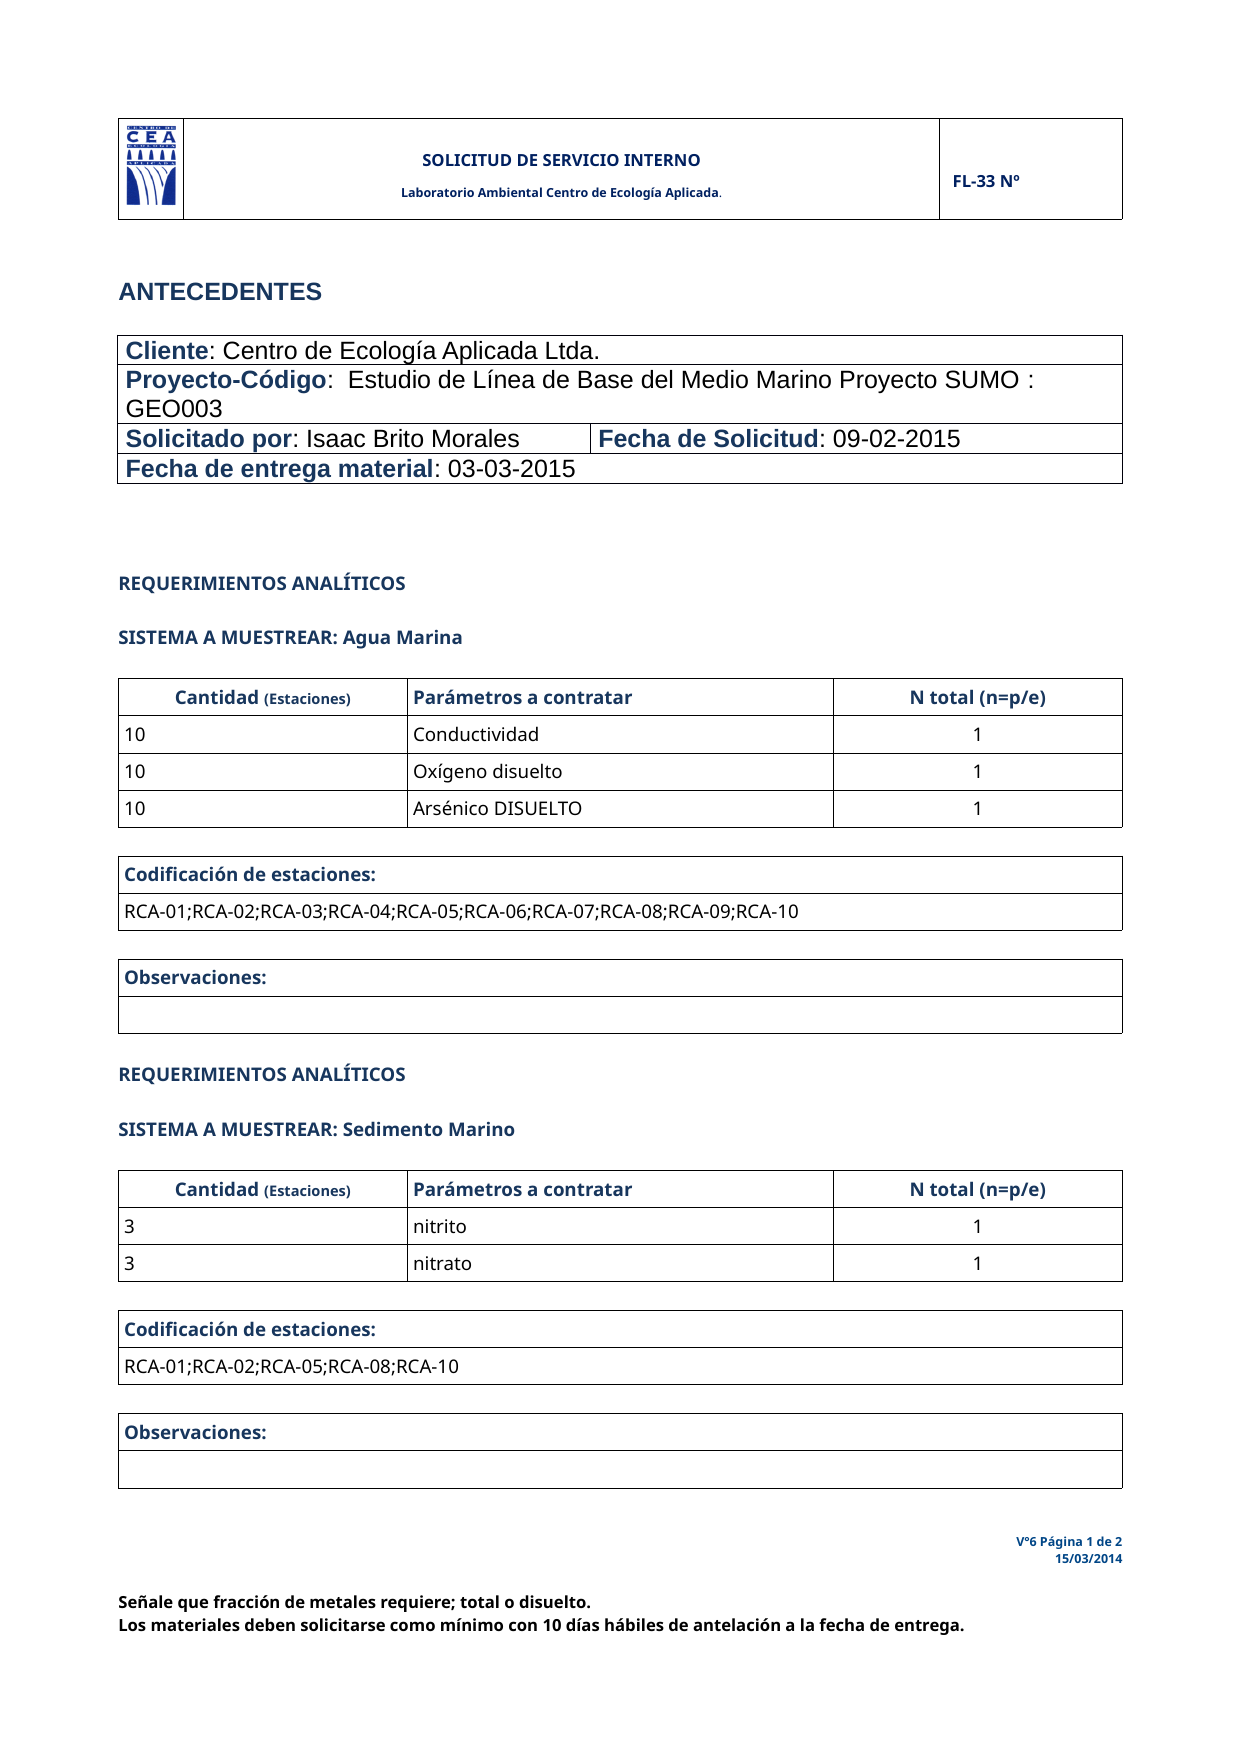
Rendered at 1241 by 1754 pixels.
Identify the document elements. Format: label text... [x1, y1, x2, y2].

table_cell [119, 997, 1122, 1033]
table_cell 1 [834, 1208, 1122, 1244]
table_cell Proyecto-Código: Estudio de Línea de Base del Medio Marino Proyecto SUMO : GEO003 [118, 365, 1122, 423]
table_cell Conductividad [408, 716, 833, 752]
table_cell [119, 1451, 1122, 1487]
text SISTEMA A MUESTREAR: Sedimento Marino [118, 1116, 1122, 1141]
text REQUERIMIENTOS ANALÍTICOS [118, 1062, 1122, 1087]
table_cell 10 [119, 754, 407, 789]
table_cell RCA-01;RCA-02;RCA-05;RCA-08;RCA-10 [119, 1348, 1122, 1384]
table_header Parámetros a contratar [408, 679, 833, 715]
table_header Parámetros a contratar [408, 1171, 833, 1207]
table_header Observaciones: [119, 960, 1122, 996]
table_header Cantidad (Estaciones) [119, 679, 407, 715]
table_cell 3 [119, 1245, 407, 1281]
picture [124, 123, 179, 207]
table_cell nitrito [408, 1208, 833, 1244]
table_cell 1 [834, 1245, 1122, 1281]
text REQUERIMIENTOS ANALÍTICOS [118, 570, 1122, 595]
table_header N total (n=p/e) [834, 1171, 1122, 1207]
table_cell 1 [834, 791, 1122, 827]
table_header Codificación de estaciones: [119, 1311, 1122, 1347]
table_header Cliente: Centro de Ecología Aplicada Ltda. [118, 336, 1122, 364]
text SISTEMA A MUESTREAR: Agua Marina [118, 624, 1122, 649]
table_cell 10 [119, 716, 407, 752]
table_cell RCA-01;RCA-02;RCA-03;RCA-04;RCA-05;RCA-06;RCA-07;RCA-08;RCA-09;RCA-10 [119, 894, 1122, 930]
text ANTECEDENTES [118, 277, 1122, 306]
table_header Codificación de estaciones: [119, 857, 1122, 893]
table_cell 1 [834, 716, 1122, 752]
table_cell Arsénico DISUELTO [408, 791, 833, 827]
table_header N total (n=p/e) [834, 679, 1122, 715]
table_cell Fecha de Solicitud: 09-02-2015 [591, 424, 1122, 453]
table_cell Fecha de entrega material: 03-03-2015 [118, 454, 1122, 482]
table_cell Oxígeno disuelto [408, 754, 833, 789]
table_cell Solicitado por: Isaac Brito Morales [118, 424, 590, 453]
table_cell 10 [119, 791, 407, 827]
table_header Cantidad (Estaciones) [119, 1171, 407, 1207]
table_header Observaciones: [119, 1414, 1122, 1450]
table_cell 3 [119, 1208, 407, 1244]
table_cell nitrato [408, 1245, 833, 1281]
table_cell 1 [834, 754, 1122, 789]
